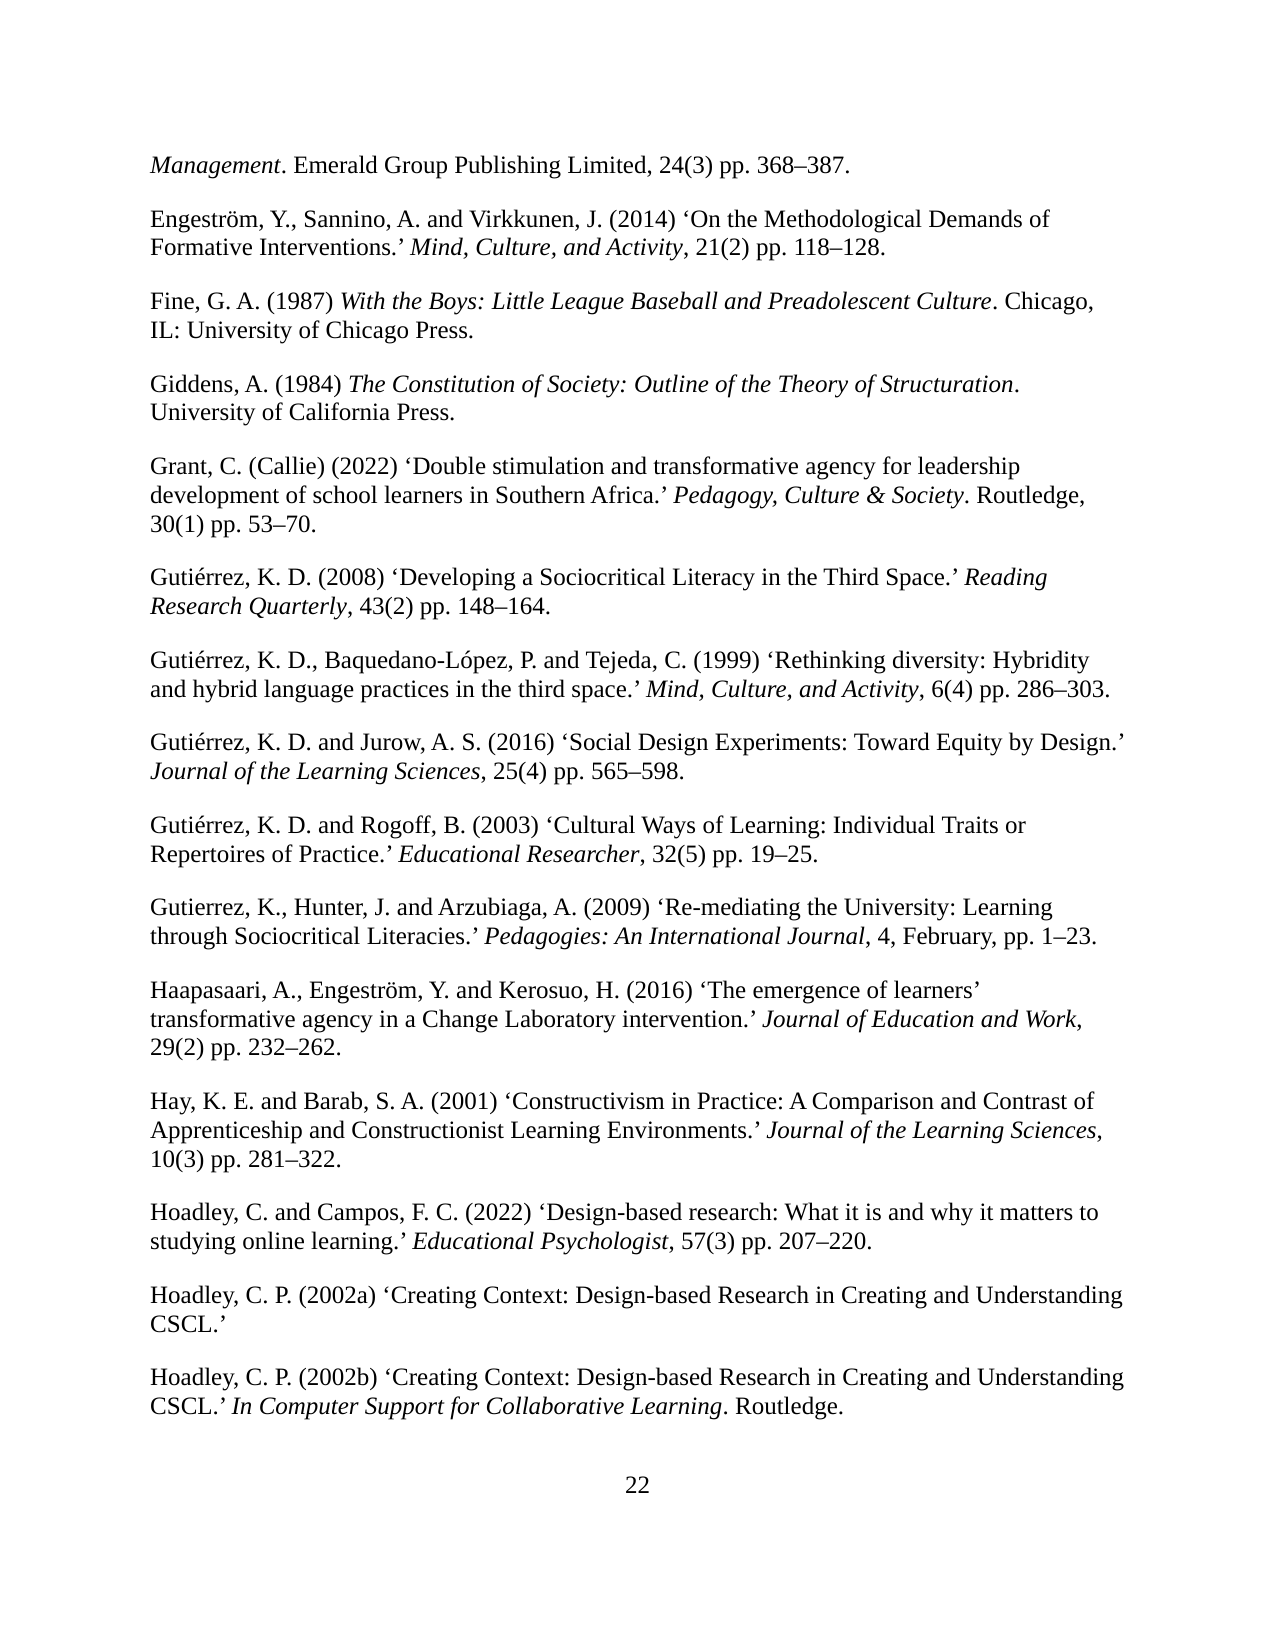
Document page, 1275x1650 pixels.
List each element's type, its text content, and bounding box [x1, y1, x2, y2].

text Gutierrez, K., Hunter, J. and Arzubiaga, A. (2009) ‘Re-mediating the University: Learning through Sociocritical Literacies.’ Pedagogies: An International Journal, 4, February, pp. 1–23. [150, 892, 1125, 950]
text Hoadley, C. and Campos, F. C. (2022) ‘Design-based research: What it is and why it matters to studying online learning.’ Educational Psychologist, 57(3) pp. 207–220. [150, 1197, 1125, 1255]
text Hoadley, C. P. (2002a) ‘Creating Context: Design-based Research in Creating and Understanding CSCL.’ [150, 1280, 1125, 1337]
text Management. Emerald Group Publishing Limited, 24(3) pp. 368–387. [150, 150, 1125, 179]
text Gutiérrez, K. D. (2008) ‘Developing a Sociocritical Literacy in the Third Space.’ Reading Research Quarterly, 43(2) pp. 148–164. [150, 562, 1125, 620]
text Gutiérrez, K. D. and Jurow, A. S. (2016) ‘Social Design Experiments: Toward Equity by Design.’ Journal of the Learning Sciences, 25(4) pp. 565–598. [150, 727, 1125, 785]
text Engeström, Y., Sannino, A. and Virkkunen, J. (2014) ‘On the Methodological Demands of Formative Interventions.’ Mind, Culture, and Activity, 21(2) pp. 118–128. [150, 204, 1125, 261]
text Gutiérrez, K. D. and Rogoff, B. (2003) ‘Cultural Ways of Learning: Individual Traits or Repertoires of Practice.’ Educational Researcher, 32(5) pp. 19–25. [150, 810, 1125, 867]
text Grant, C. (Callie) (2022) ‘Double stimulation and transformative agency for leadership development of school learners in Southern Africa.’ Pedagogy, Culture & Society. Routledge, 30(1) pp. 53–70. [150, 451, 1125, 537]
text Giddens, A. (1984) The Constitution of Society: Outline of the Theory of Structuration. University of California Press. [150, 369, 1125, 426]
text Hay, K. E. and Barab, S. A. (2001) ‘Constructivism in Practice: A Comparison and Contrast of Apprenticeship and Constructionist Learning Environments.’ Journal of the Learning Sciences, 10(3) pp. 281–322. [150, 1086, 1125, 1172]
text Hoadley, C. P. (2002b) ‘Creating Context: Design-based Research in Creating and Understanding CSCL.’ In Computer Support for Collaborative Learning. Routledge. [150, 1362, 1125, 1420]
text Fine, G. A. (1987) With the Boys: Little League Baseball and Preadolescent Culture. Chicago, IL: University of Chicago Press. [150, 286, 1125, 344]
text Haapasaari, A., Engeström, Y. and Kerosuo, H. (2016) ‘The emergence of learners’ transformative agency in a Change Laboratory intervention.’ Journal of Education and Work, 29(2) pp. 232–262. [150, 975, 1125, 1061]
text Gutiérrez, K. D., Baquedano‐López, P. and Tejeda, C. (1999) ‘Rethinking diversity: Hybridity and hybrid language practices in the third space.’ Mind, Culture, and Activity, 6(4) pp. 286–303. [150, 645, 1125, 702]
